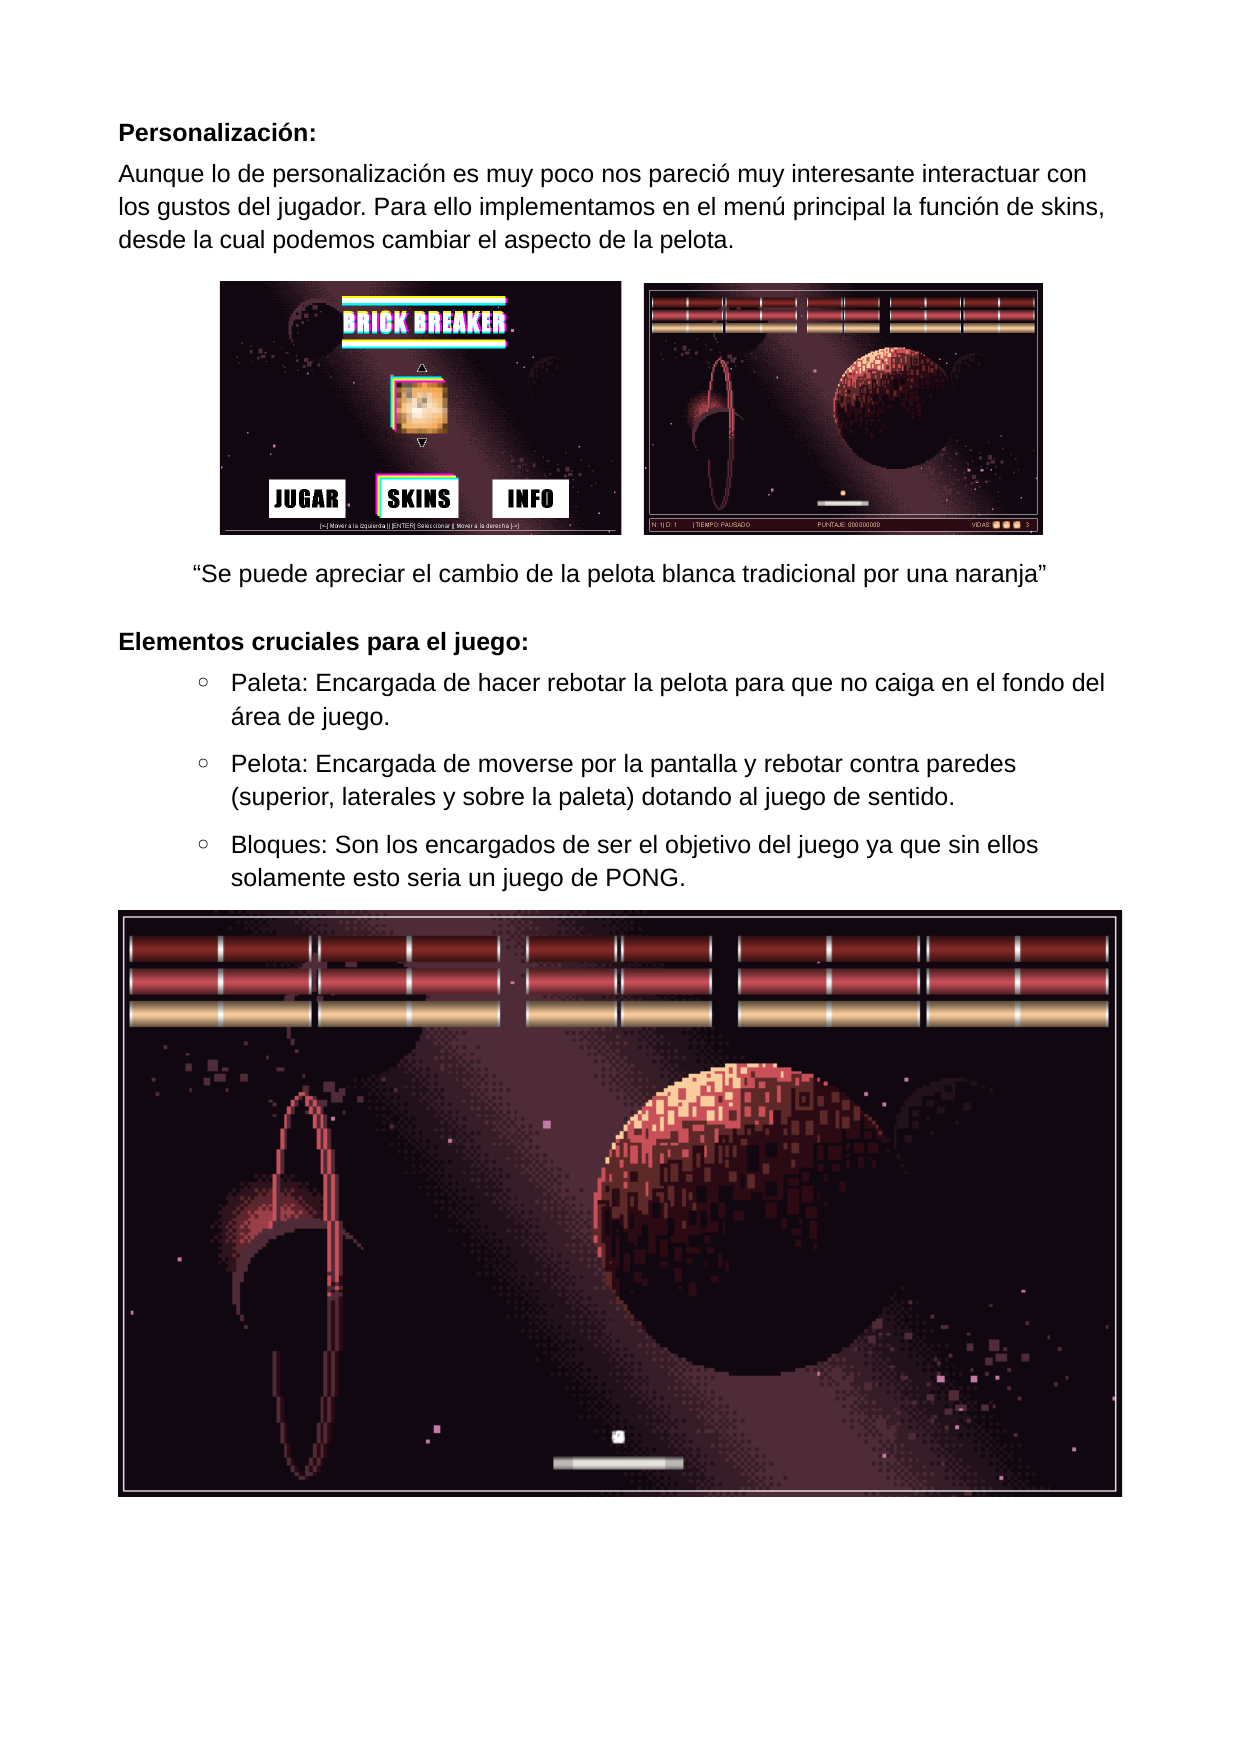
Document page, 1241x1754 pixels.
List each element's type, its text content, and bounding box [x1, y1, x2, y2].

list Pelota: Encargada de moverse por la pantalla y rebotar contra paredes (superior, laterales y sobre la paleta) dotando al juego de sentido. [193, 749, 1122, 811]
text “Se puede apreciar el cambio de la pelota blanca tradicional por una naranja” [118, 559, 1122, 587]
list Bloques: Son los encargados de ser el objetivo del juego ya que sin ellos solamente esto seria un juego de PONG. [193, 830, 1122, 892]
list Paleta: Encargada de hacer rebotar la pelota para que no caiga en el fondo del área de juego. [193, 668, 1122, 730]
subtitle Personalización: [118, 118, 1122, 147]
picture [219, 281, 622, 535]
picture [118, 910, 1123, 1497]
text Aunque lo de personalización es muy poco nos pareció muy interesante interactuar con los gustos del jugador. Para ello implementamos en el menú principal la función de skins, desde la cual podemos cambiar el aspecto de la pelota. [118, 159, 1122, 254]
picture [643, 283, 1043, 535]
subtitle Elementos cruciales para el juego: [118, 627, 1122, 656]
